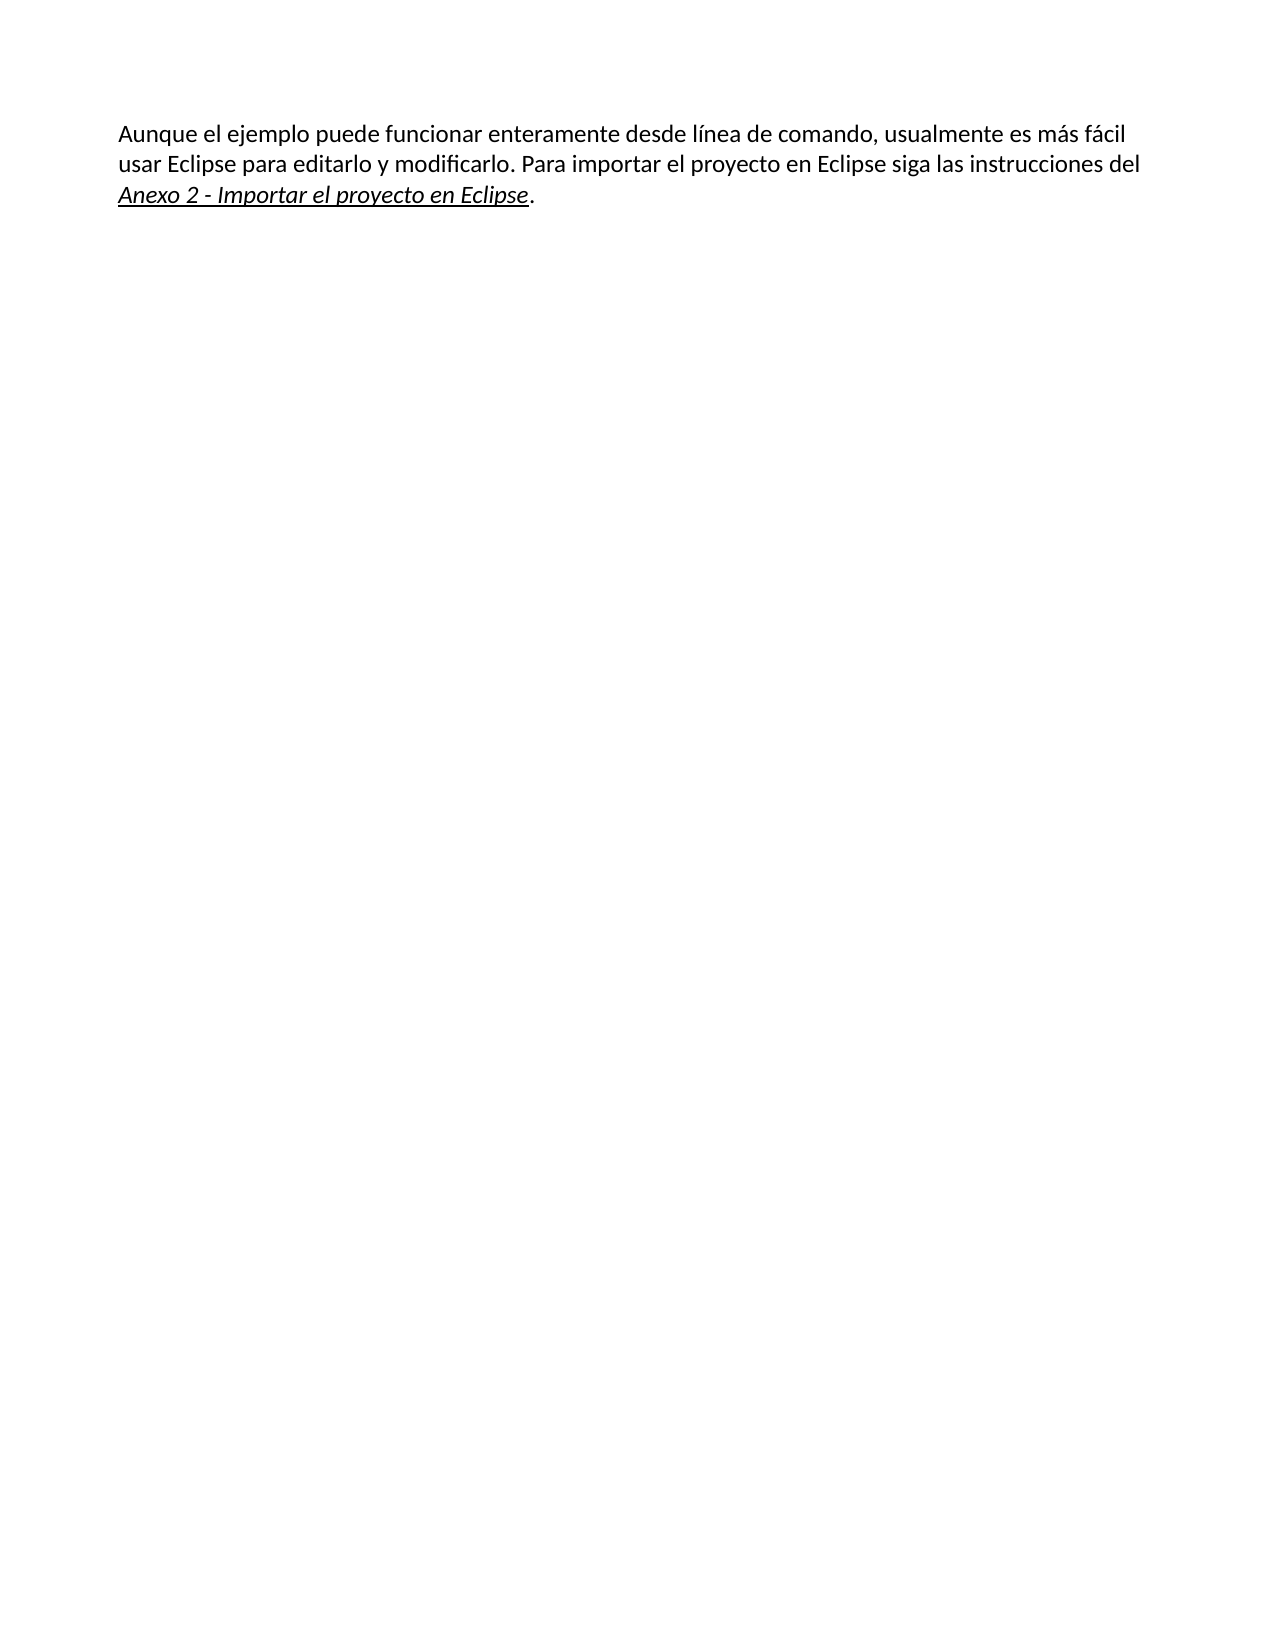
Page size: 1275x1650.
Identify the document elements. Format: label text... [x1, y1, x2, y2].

text Aunque el ejemplo puede funcionar enteramente desde línea de comando, usualmente es más fácil usar Eclipse para editarlo y modificarlo. Para importar el proyecto en Eclipse siga las instrucciones del Anexo 2 - Importar el proyecto en Eclipse. [118, 118, 1157, 210]
